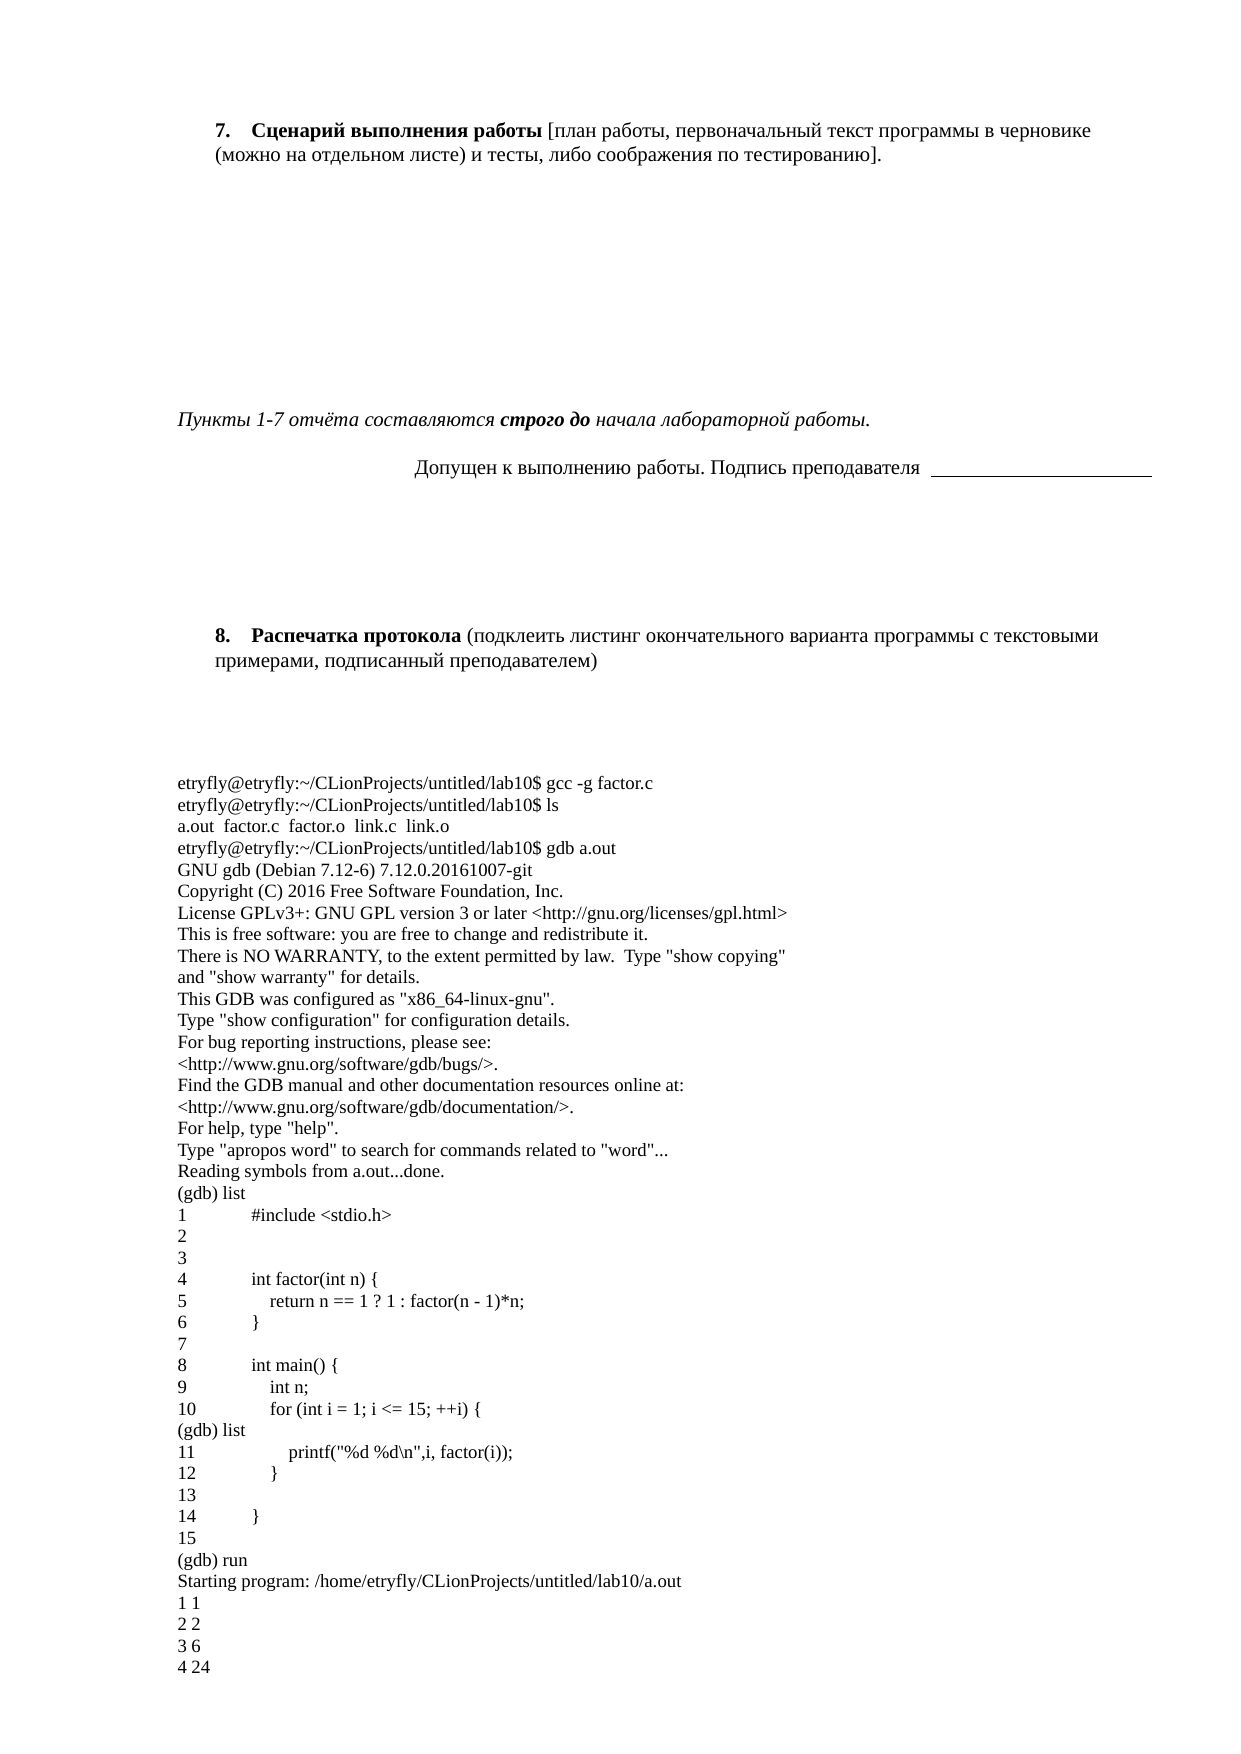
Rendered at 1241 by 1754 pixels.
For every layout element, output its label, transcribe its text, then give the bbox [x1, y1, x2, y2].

text etryfly@etryfly:~/CLionProjects/untitled/lab10$ ls [177, 794, 1152, 815]
text 4 24 [177, 1656, 1152, 1678]
text Copyright (C) 2016 Free Software Foundation, Inc. [177, 880, 1152, 902]
text 1 #include <stdio.h> [177, 1203, 1152, 1225]
text 4 int factor(int n) { [177, 1268, 1152, 1290]
text 2 2 [177, 1613, 1152, 1635]
text Допущен к выполнению работы. Подпись преподавателя [177, 455, 1152, 479]
text 11 printf("%d %d\n",i, factor(i)); [177, 1441, 1152, 1462]
text (gdb) list [177, 1419, 1152, 1441]
text <http://www.gnu.org/software/gdb/documentation/>. [177, 1096, 1152, 1117]
text 13 [177, 1484, 1152, 1505]
text There is NO WARRANTY, to the extent permitted by law. Type "show copying" [177, 945, 1152, 966]
text <http://www.gnu.org/software/gdb/bugs/>. [177, 1052, 1152, 1074]
text GNU gdb (Debian 7.12-6) 7.12.0.20161007-git [177, 858, 1152, 880]
text Пункты 1-7 отчёта составляются строго до начала лабораторной работы. [177, 407, 1152, 431]
list Распечатка протокола (подклеить листинг окончательного варианта программы с текстовыми примерами, подписанный преподавателем) [215, 623, 1152, 672]
text 2 [177, 1225, 1152, 1247]
text (gdb) run [177, 1548, 1152, 1570]
text (gdb) list [177, 1182, 1152, 1203]
text 9 int n; [177, 1376, 1152, 1397]
text This is free software: you are free to change and redistribute it. [177, 923, 1152, 945]
text 3 6 [177, 1635, 1152, 1656]
text For help, type "help". [177, 1117, 1152, 1139]
text 3 [177, 1247, 1152, 1268]
text etryfly@etryfly:~/CLionProjects/untitled/lab10$ gcc -g factor.c [177, 772, 1152, 794]
text and "show warranty" for details. [177, 966, 1152, 988]
list Сценарий выполнения работы [план работы, первоначальный текст программы в черновике (можно на отдельном листе) и тесты, либо соображения по тестированию]. [215, 118, 1152, 166]
text a.out factor.c factor.o link.c link.o [177, 815, 1152, 837]
text 6 } [177, 1311, 1152, 1333]
text 10 for (int i = 1; i <= 15; ++i) { [177, 1397, 1152, 1419]
text 5 return n == 1 ? 1 : factor(n - 1)*n; [177, 1290, 1152, 1311]
text 12 } [177, 1462, 1152, 1484]
text This GDB was configured as "x86_64-linux-gnu". [177, 988, 1152, 1009]
text For bug reporting instructions, please see: [177, 1031, 1152, 1052]
text 7 [177, 1333, 1152, 1354]
text License GPLv3+: GNU GPL version 3 or later <http://gnu.org/licenses/gpl.html> [177, 902, 1152, 923]
text Type "apropos word" to search for commands related to "word"... [177, 1139, 1152, 1160]
text 8 int main() { [177, 1354, 1152, 1376]
text etryfly@etryfly:~/CLionProjects/untitled/lab10$ gdb a.out [177, 837, 1152, 858]
text Reading symbols from a.out...done. [177, 1160, 1152, 1182]
text 15 [177, 1527, 1152, 1548]
text Starting program: /home/etryfly/CLionProjects/untitled/lab10/a.out [177, 1570, 1152, 1592]
text 1 1 [177, 1592, 1152, 1613]
text Type "show configuration" for configuration details. [177, 1009, 1152, 1031]
text 14 } [177, 1505, 1152, 1527]
text Find the GDB manual and other documentation resources online at: [177, 1074, 1152, 1096]
